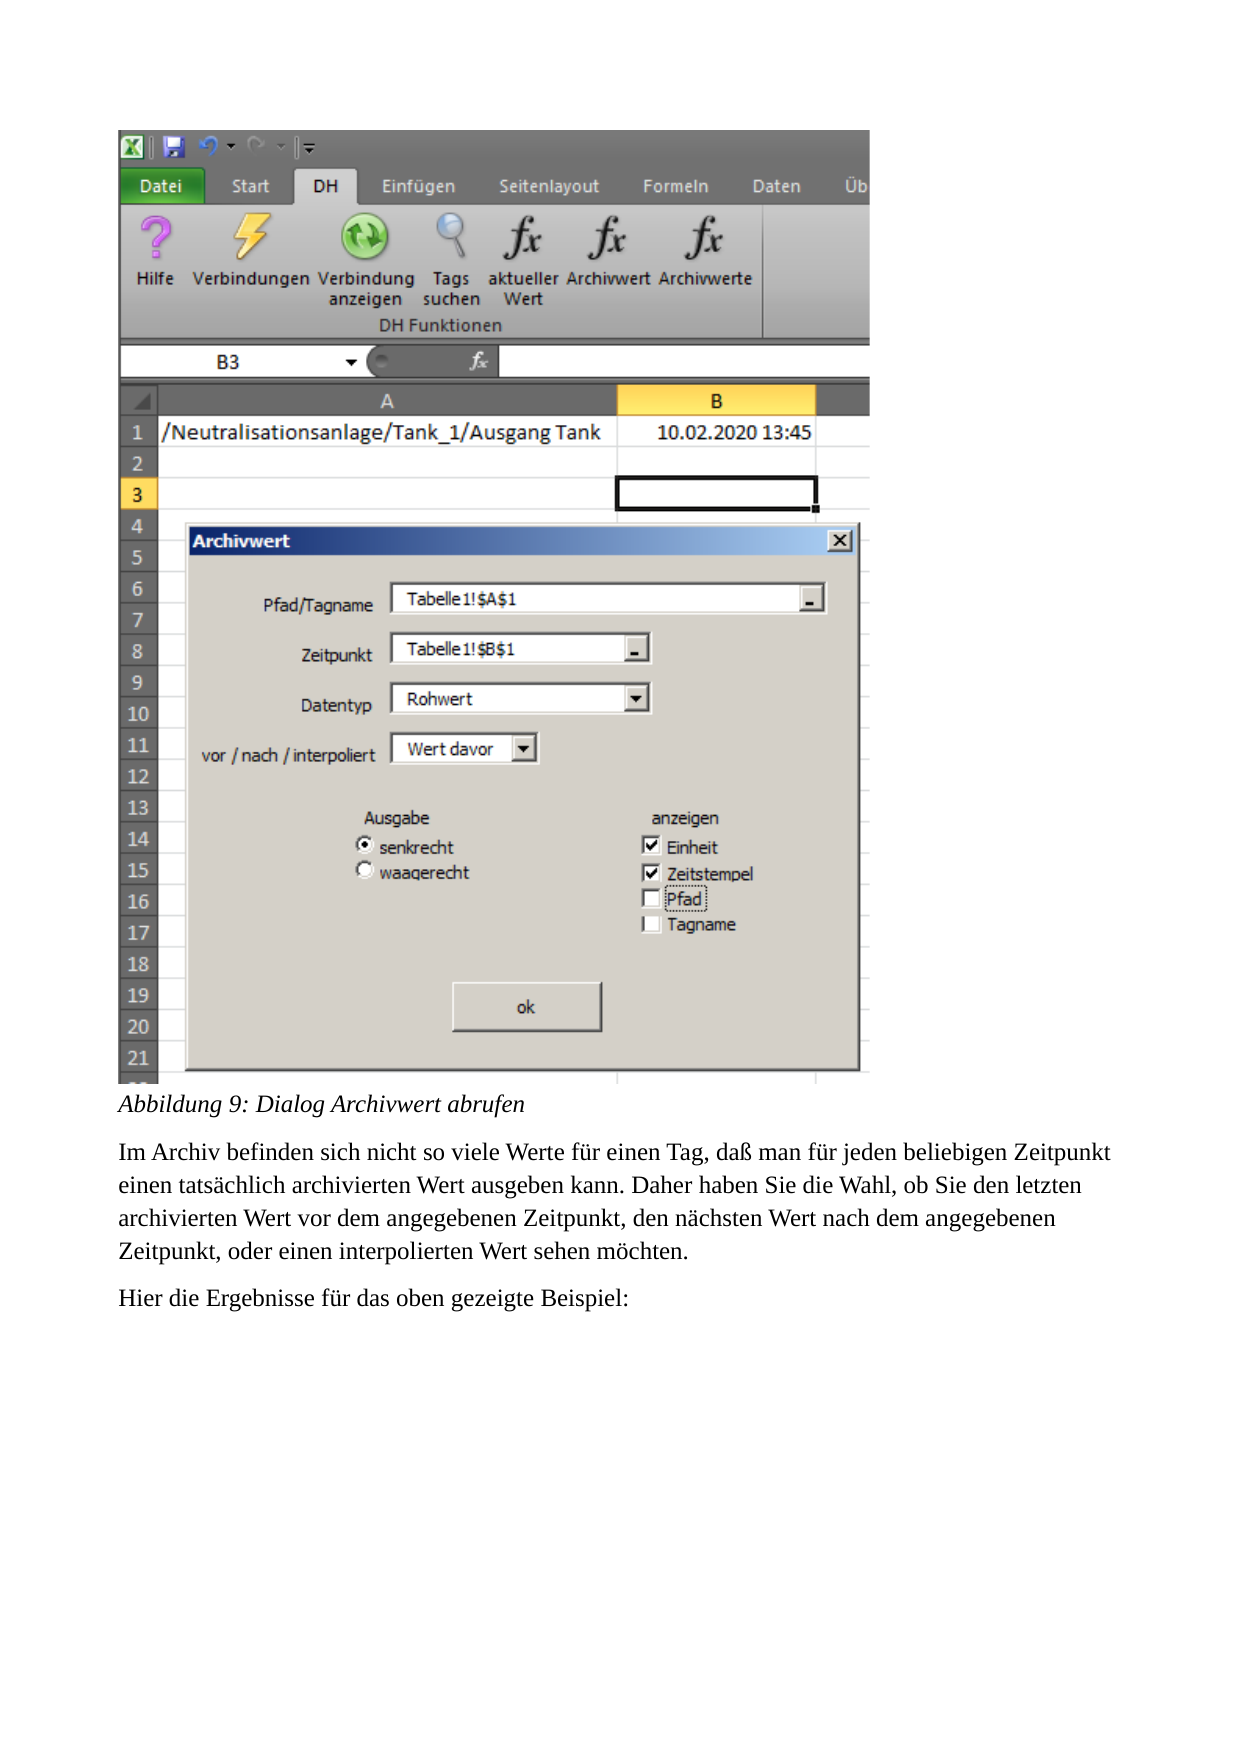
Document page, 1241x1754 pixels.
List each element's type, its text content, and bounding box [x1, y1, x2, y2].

text Im Archiv befinden sich nicht so viele Werte für einen Tag, daß man für jeden beliebigen Zeitpunkt einen tatsächlich archivierten Wert ausgeben kann. Daher haben Sie die Wahl, ob Sie den letzten archivierten Wert vor dem angegebenen Zeitpunkt, den nächsten Wert nach dem angegebenen Zeitpunkt, oder einen interpolierten Wert sehen möchten. [118, 1137, 1122, 1264]
text Hier die Ergebnisse für das oben gezeigte Beispiel: [118, 1283, 1122, 1312]
text Abbildung 9: Dialog Archivwert abrufen [118, 1084, 870, 1118]
picture [118, 130, 870, 1084]
